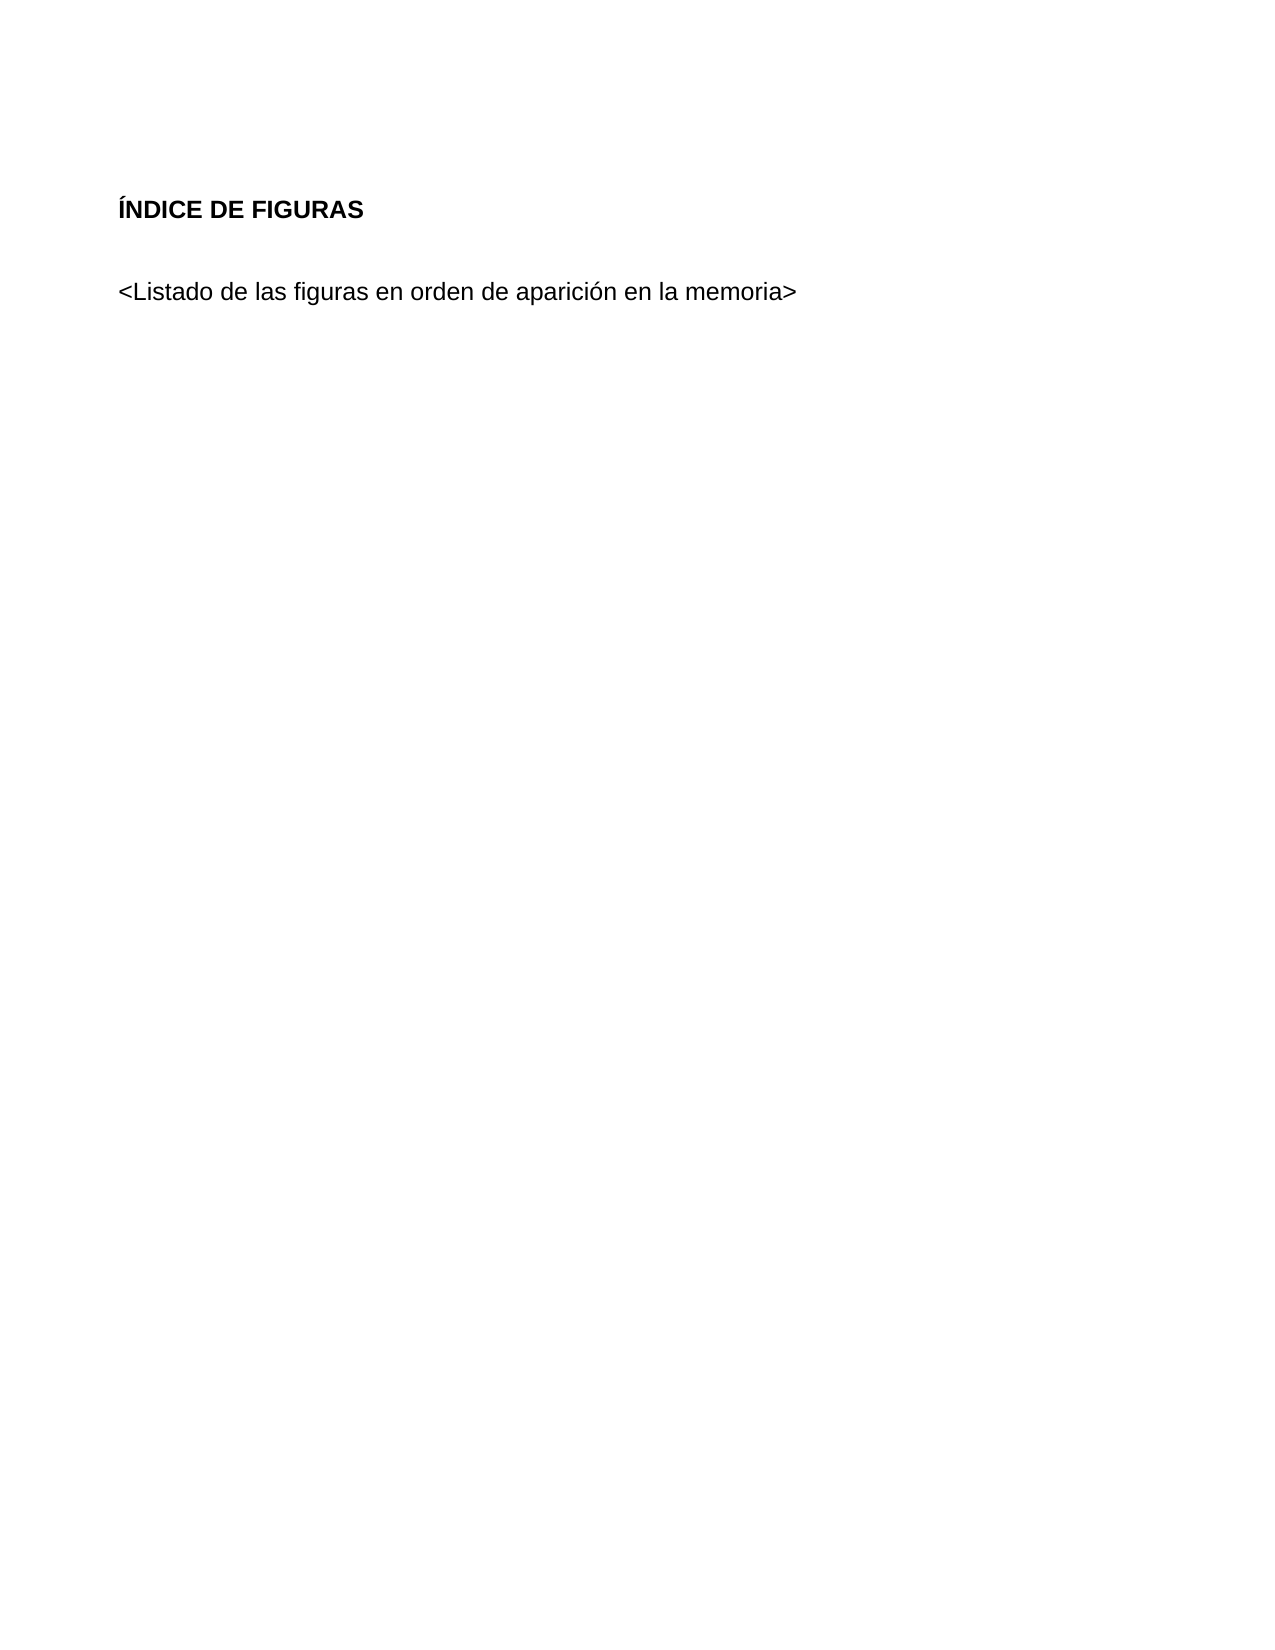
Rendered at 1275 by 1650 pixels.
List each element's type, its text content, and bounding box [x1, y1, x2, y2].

text <Listado de las figuras en orden de aparición en la memoria> [118, 277, 1157, 305]
text ÍNDICE DE FIGURAS [118, 196, 1157, 224]
